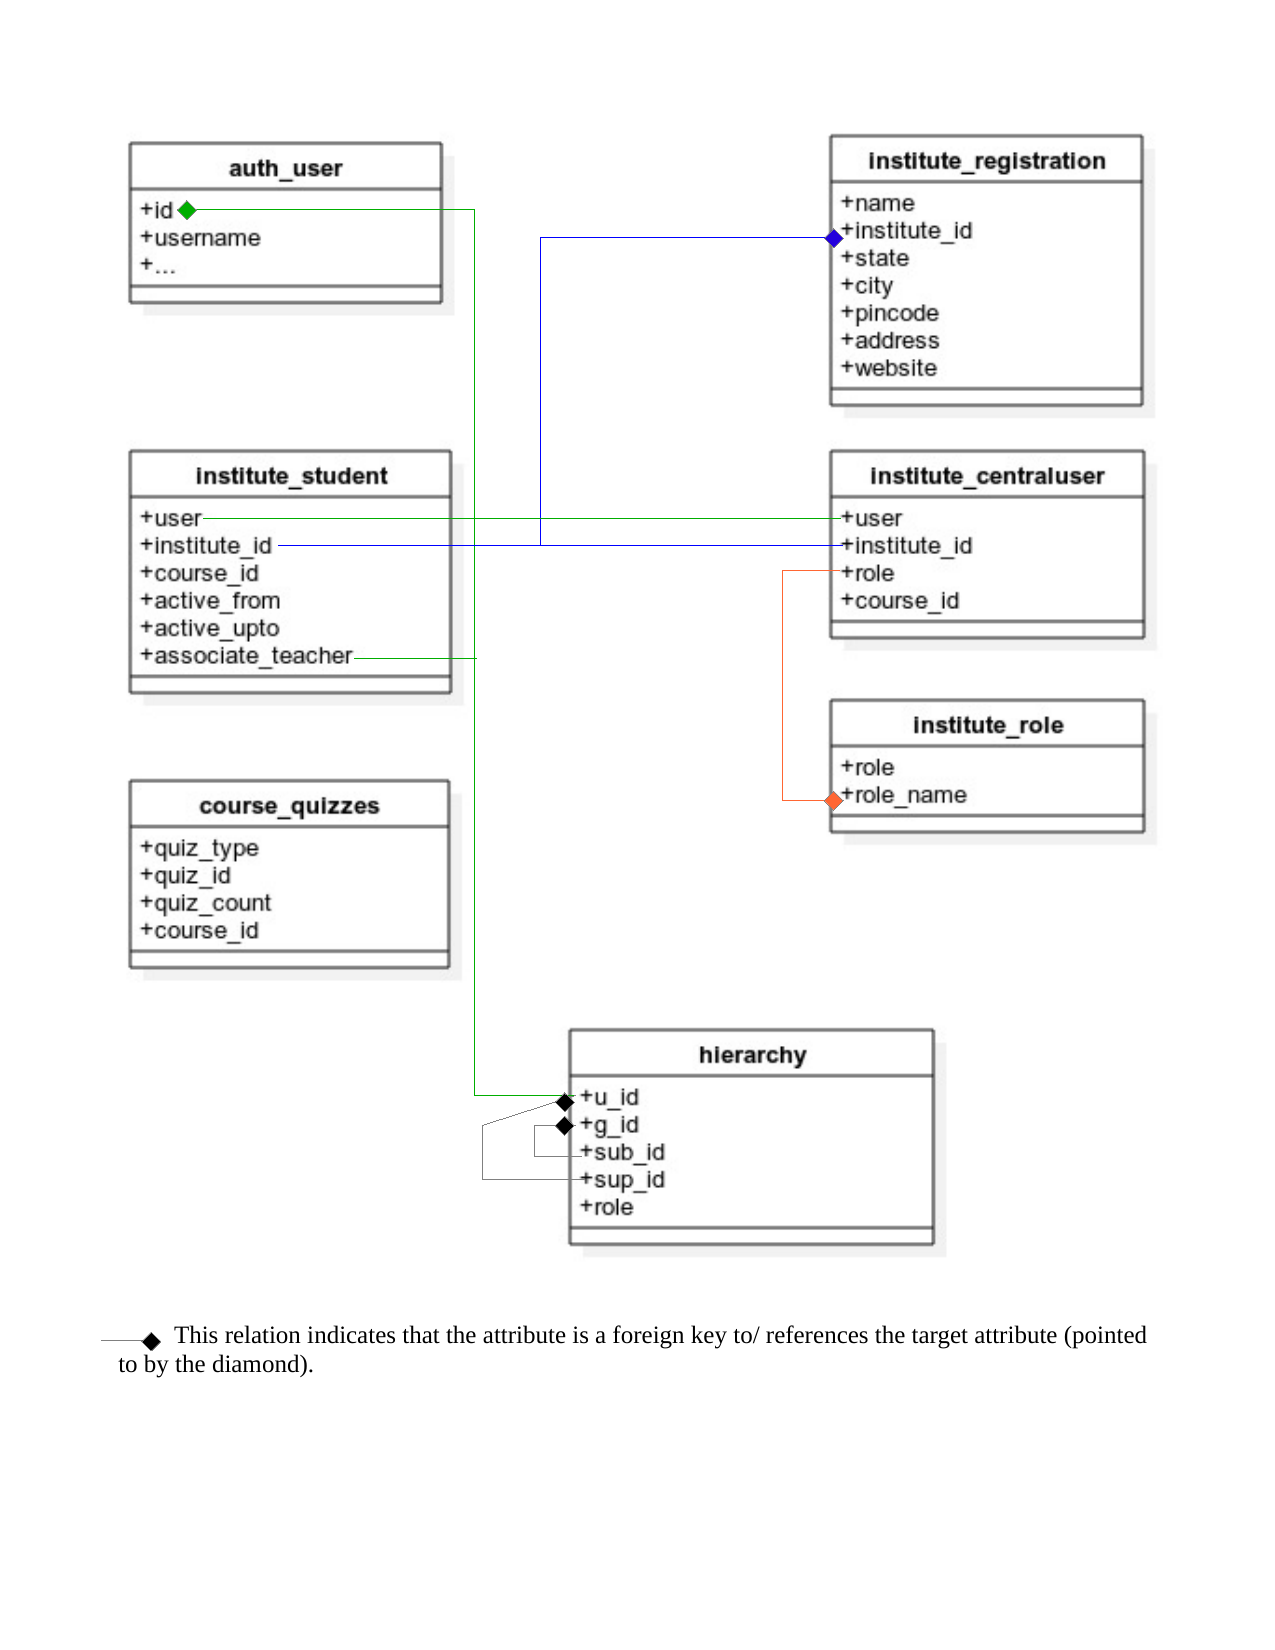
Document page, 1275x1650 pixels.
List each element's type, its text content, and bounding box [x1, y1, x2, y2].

picture [112, 118, 1163, 1263]
text This relation indicates that the attribute is a foreign key to/ references the target attribute (pointed to by the diamond). [118, 1320, 1157, 1378]
